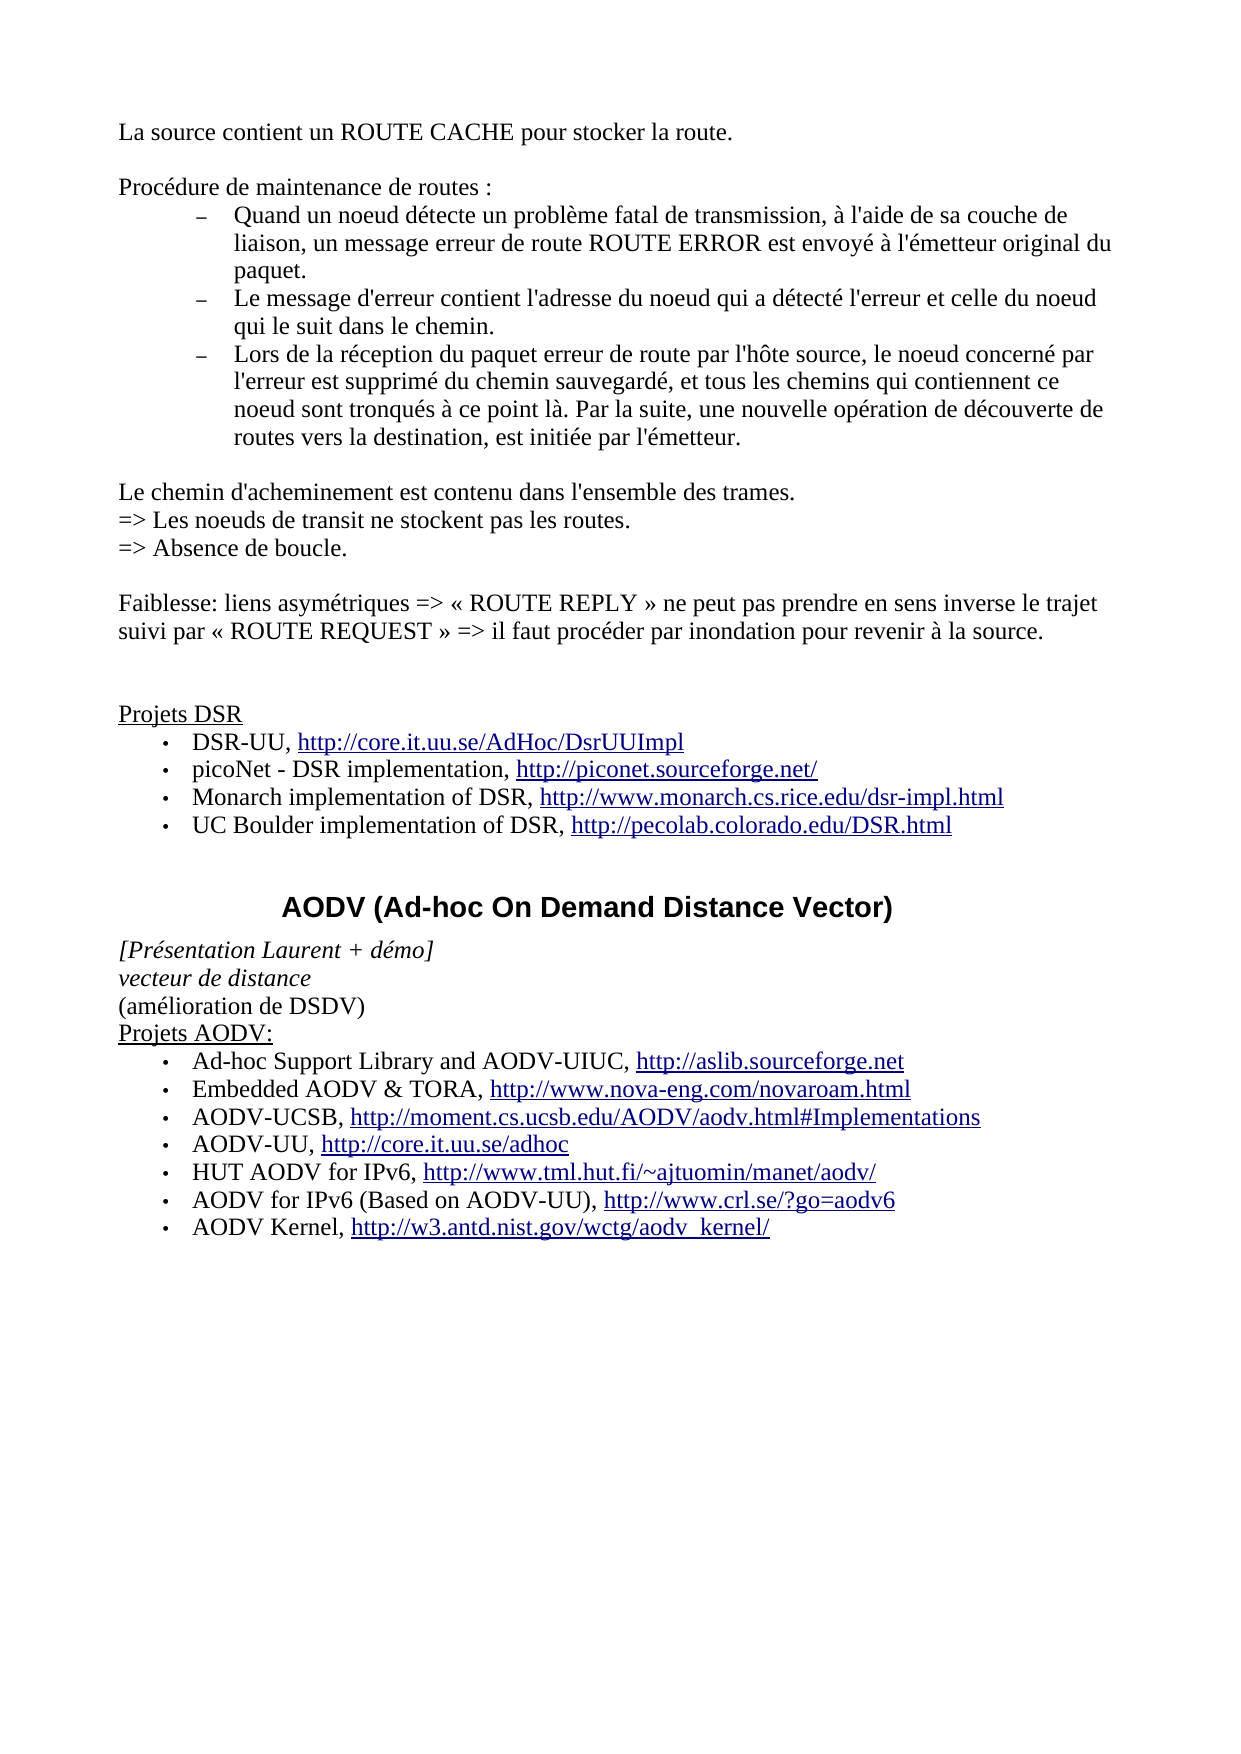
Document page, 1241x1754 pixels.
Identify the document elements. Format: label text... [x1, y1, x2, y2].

text (amélioration de DSDV) [118, 992, 1122, 1019]
list Ad-hoc Support Library and AODV-UIUC, http://aslib.sourceforge.net [162, 1047, 1122, 1075]
list DSR-UU, http://core.it.uu.se/AdHoc/DsrUUImpl [162, 728, 1122, 755]
list AODV-UU, http://core.it.uu.se/adhoc [162, 1130, 1122, 1158]
list picoNet - DSR implementation, http://piconet.sourceforge.net/ [162, 755, 1122, 783]
list Lors de la réception du paquet erreur de route par l'hôte source, le noeud concerné par l'erreur est supprimé du chemin sauvegardé, et tous les chemins qui contiennent ce noeud sont tronqués à ce point là. Par la suite, une nouvelle opération de découverte de routes vers la destination, est initiée par l'émetteur. [196, 340, 1122, 451]
text => Absence de boucle. [118, 534, 1122, 561]
list Quand un noeud détecte un problème fatal de transmission, à l'aide de sa couche de liaison, un message erreur de route ROUTE ERROR est envoyé à l'émetteur original du paquet. [196, 201, 1122, 284]
text vecteur de distance [118, 964, 1122, 992]
list HUT AODV for IPv6, http://www.tml.hut.fi/~ajtuomin/manet/aodv/ [162, 1158, 1122, 1186]
list UC Boulder implementation of DSR, http://pecolab.colorado.edu/DSR.html [162, 811, 1122, 838]
subtitle AODV (Ad-hoc On Demand Distance Vector) [243, 891, 1122, 924]
list AODV-UCSB, http://moment.cs.ucsb.edu/AODV/aodv.html#Implementations [162, 1103, 1122, 1130]
text Projets DSR [118, 700, 1122, 728]
text La source contient un ROUTE CACHE pour stocker la route. [118, 118, 1122, 146]
text [Présentation Laurent + démo] [118, 936, 1122, 964]
list Monarch implementation of DSR, http://www.monarch.cs.rice.edu/dsr-impl.html [162, 783, 1122, 811]
list Embedded AODV & TORA, http://www.nova-eng.com/novaroam.html [162, 1075, 1122, 1103]
text Le chemin d'acheminement est contenu dans l'ensemble des trames. [118, 478, 1122, 506]
text => Les noeuds de transit ne stockent pas les routes. [118, 506, 1122, 534]
list Le message d'erreur contient l'adresse du noeud qui a détecté l'erreur et celle du noeud qui le suit dans le chemin. [196, 284, 1122, 340]
list AODV for IPv6 (Based on AODV-UU), http://www.crl.se/?go=aodv6 [162, 1186, 1122, 1213]
text Faiblesse: liens asymétriques => « ROUTE REPLY » ne peut pas prendre en sens inverse le trajet suivi par « ROUTE REQUEST » => il faut procéder par inondation pour revenir à la source. [118, 589, 1122, 644]
list AODV Kernel, http://w3.antd.nist.gov/wctg/aodv_kernel/ [162, 1213, 1122, 1241]
text Procédure de maintenance de routes : [118, 173, 1122, 201]
text Projets AODV: [118, 1019, 1122, 1047]
